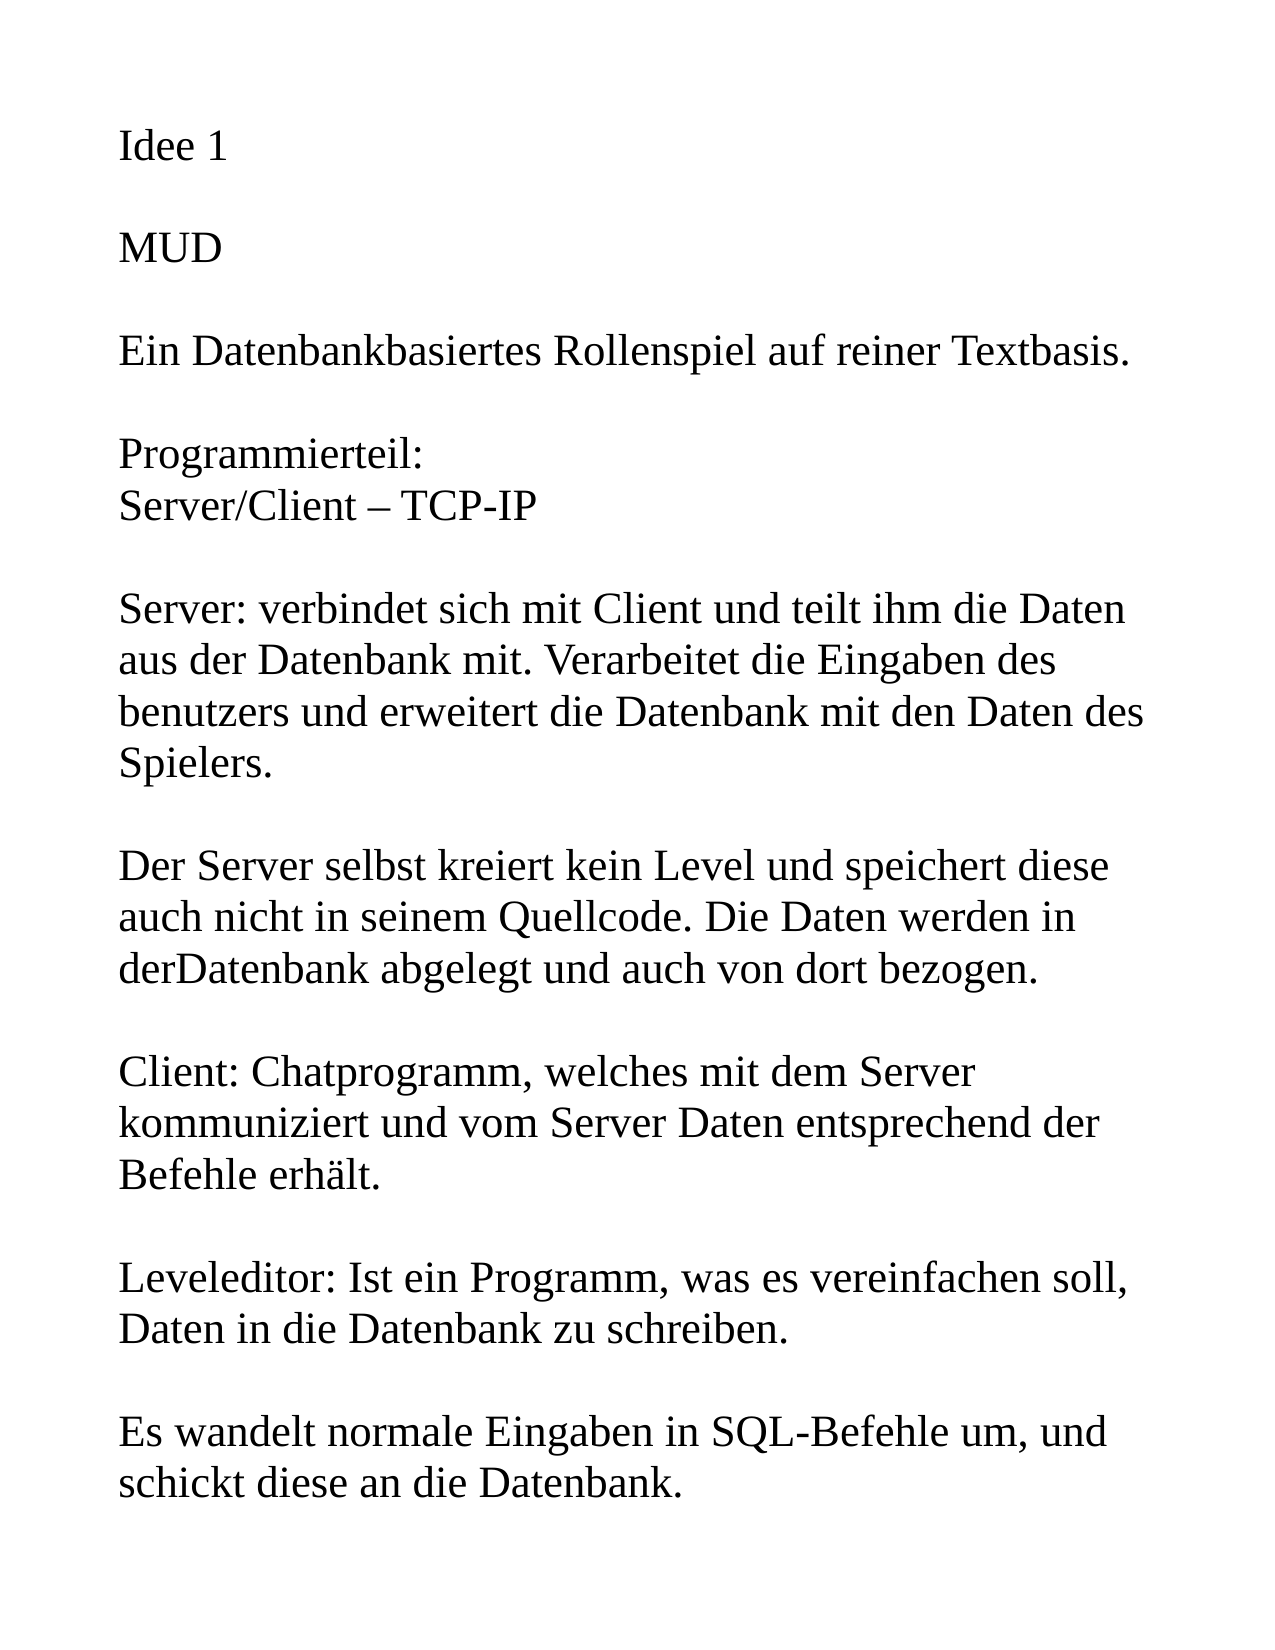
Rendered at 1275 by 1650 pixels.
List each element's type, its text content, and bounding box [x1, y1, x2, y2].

text MUD [118, 221, 1157, 272]
text Server/Client – TCP-IP [118, 478, 1157, 530]
text Server: verbindet sich mit Client und teilt ihm die Daten aus der Datenbank mit. Verarbeitet die Eingaben des benutzers und erweitert die Datenbank mit den Daten des Spielers. [118, 581, 1157, 787]
text Es wandelt normale Eingaben in SQL-Befehle um, und schickt diese an die Datenbank. [118, 1404, 1157, 1507]
text Programmierteil: [118, 427, 1157, 478]
text Leveleditor: Ist ein Programm, was es vereinfachen soll, Daten in die Datenbank zu schreiben. [118, 1250, 1157, 1353]
text Der Server selbst kreiert kein Level und speichert diese auch nicht in seinem Quellcode. Die Daten werden in derDatenbank abgelegt und auch von dort bezogen. [118, 838, 1157, 993]
text Ein Datenbankbasiertes Rollenspiel auf reiner Textbasis. [118, 324, 1157, 375]
text Client: Chatprogramm, welches mit dem Server kommuniziert und vom Server Daten entsprechend der Befehle erhält. [118, 1044, 1157, 1199]
text Idee 1 [118, 118, 1157, 169]
